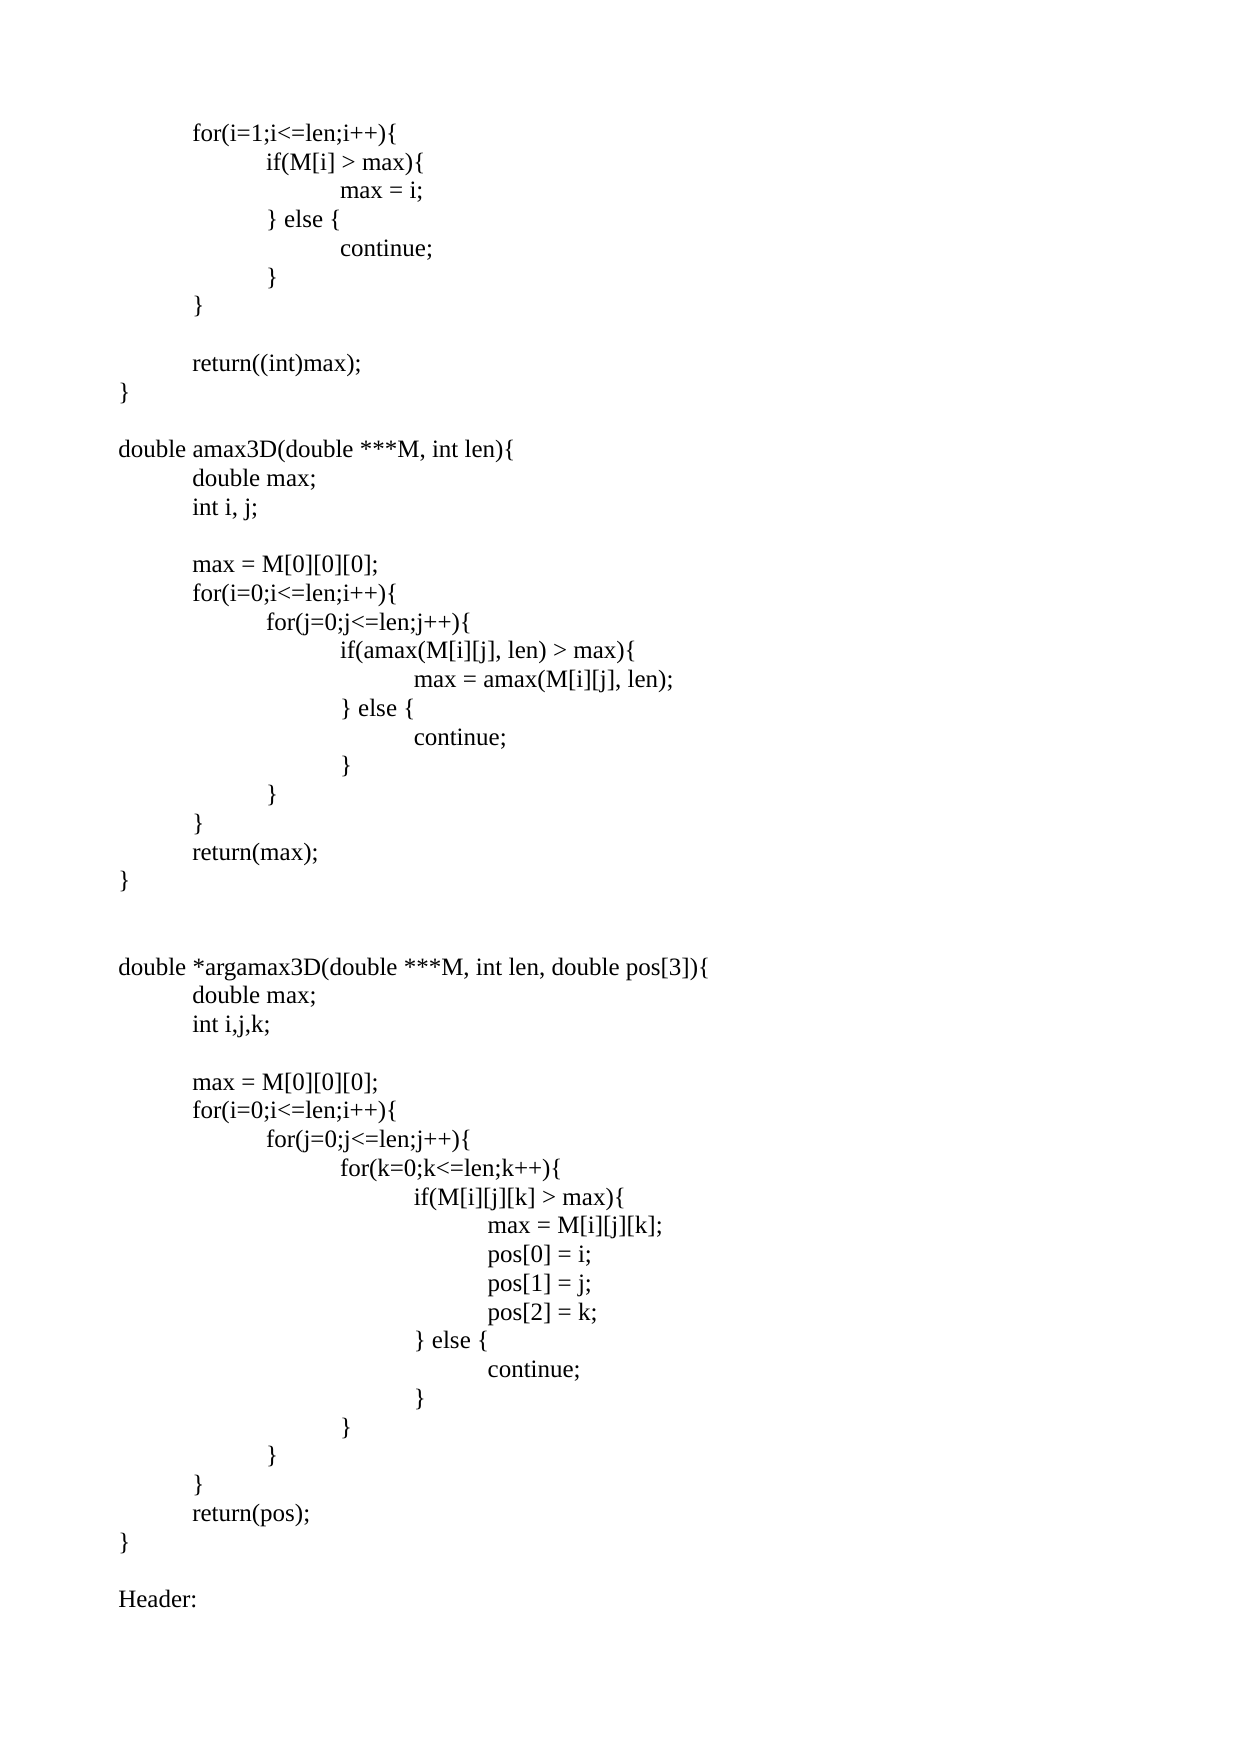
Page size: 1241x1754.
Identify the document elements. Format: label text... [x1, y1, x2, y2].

text double *argamax3D(double ***M, int len, double pos[3]){ [118, 952, 1122, 981]
text Header: [118, 1584, 1122, 1613]
text } [118, 377, 1122, 406]
text max = M[0][0][0]; [118, 1067, 1122, 1096]
text for(i=0;i<=len;i++){ [118, 1096, 1122, 1124]
text } [118, 262, 1122, 291]
text } [118, 1469, 1122, 1498]
text continue; [118, 233, 1122, 262]
text } else { [118, 693, 1122, 722]
text pos[0] = i; [118, 1239, 1122, 1268]
text } else { [118, 1326, 1122, 1354]
text max = M[i][j][k]; [118, 1211, 1122, 1239]
text for(i=1;i<=len;i++){ [118, 118, 1122, 147]
text double max; [118, 463, 1122, 492]
text max = M[0][0][0]; [118, 549, 1122, 578]
text continue; [118, 1354, 1122, 1383]
text continue; [118, 722, 1122, 751]
text for(i=0;i<=len;i++){ [118, 578, 1122, 607]
text pos[1] = j; [118, 1268, 1122, 1297]
text } [118, 1441, 1122, 1469]
text max = i; [118, 176, 1122, 204]
text } else { [118, 204, 1122, 233]
text } [118, 1527, 1122, 1556]
text } [118, 751, 1122, 779]
text return(max); [118, 837, 1122, 866]
text max = amax(M[i][j], len); [118, 664, 1122, 693]
text } [118, 808, 1122, 837]
text if(M[i] > max){ [118, 147, 1122, 176]
text } [118, 291, 1122, 319]
text for(j=0;j<=len;j++){ [118, 607, 1122, 636]
text return(pos); [118, 1498, 1122, 1527]
text double amax3D(double ***M, int len){ [118, 434, 1122, 463]
text double max; [118, 981, 1122, 1009]
text } [118, 1383, 1122, 1412]
text } [118, 866, 1122, 894]
text for(j=0;j<=len;j++){ [118, 1124, 1122, 1153]
text int i,j,k; [118, 1009, 1122, 1038]
text pos[2] = k; [118, 1297, 1122, 1326]
text if(M[i][j][k] > max){ [118, 1182, 1122, 1211]
text int i, j; [118, 492, 1122, 521]
text if(amax(M[i][j], len) > max){ [118, 636, 1122, 664]
text for(k=0;k<=len;k++){ [118, 1153, 1122, 1182]
text return((int)max); [118, 348, 1122, 377]
text } [118, 779, 1122, 808]
text } [118, 1412, 1122, 1441]
